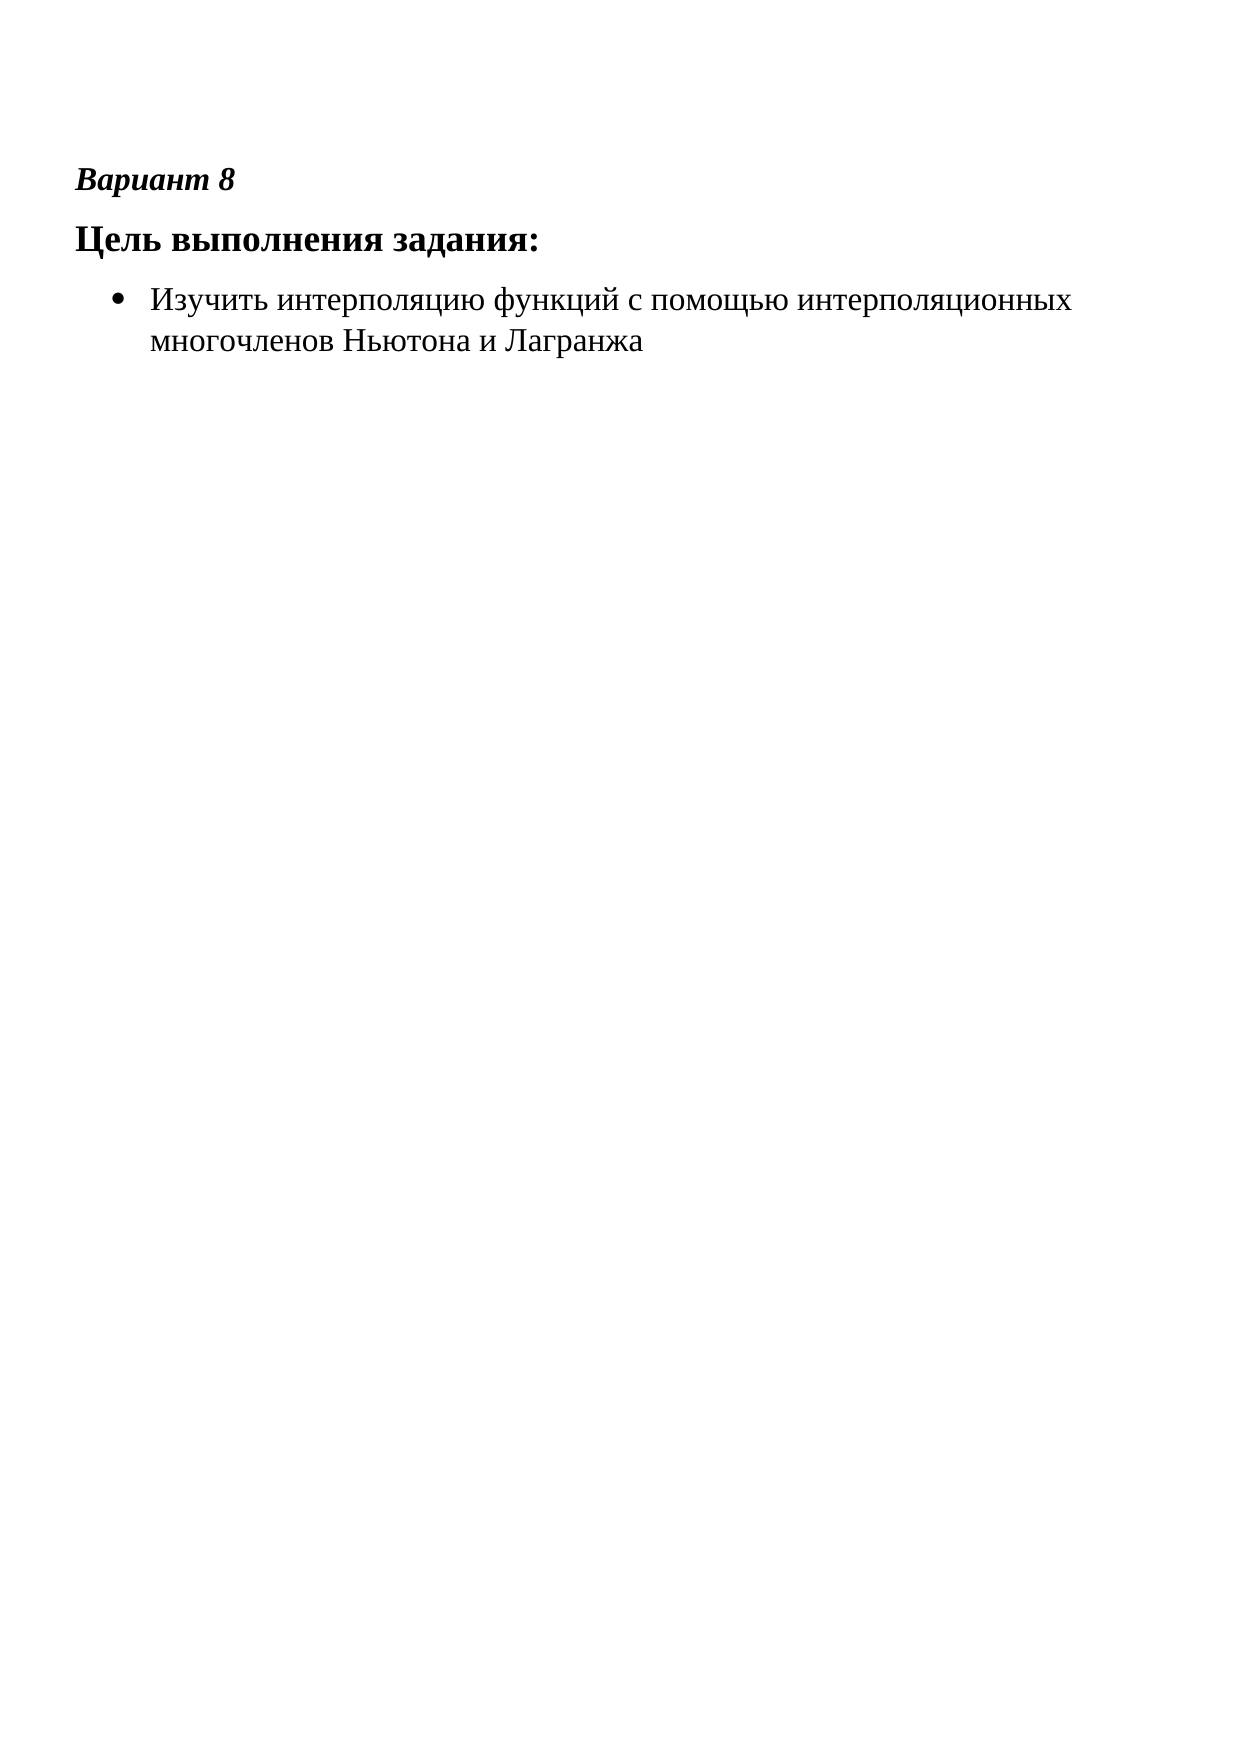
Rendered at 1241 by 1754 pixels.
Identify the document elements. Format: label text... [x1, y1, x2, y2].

text Цель выполнения задания: [75, 217, 1165, 260]
text Вариант 8 [75, 159, 1165, 197]
list Изучить интерполяцию функций с помощью интерполяционных многочленов Ньютона и Лагранжа [112, 279, 1165, 359]
